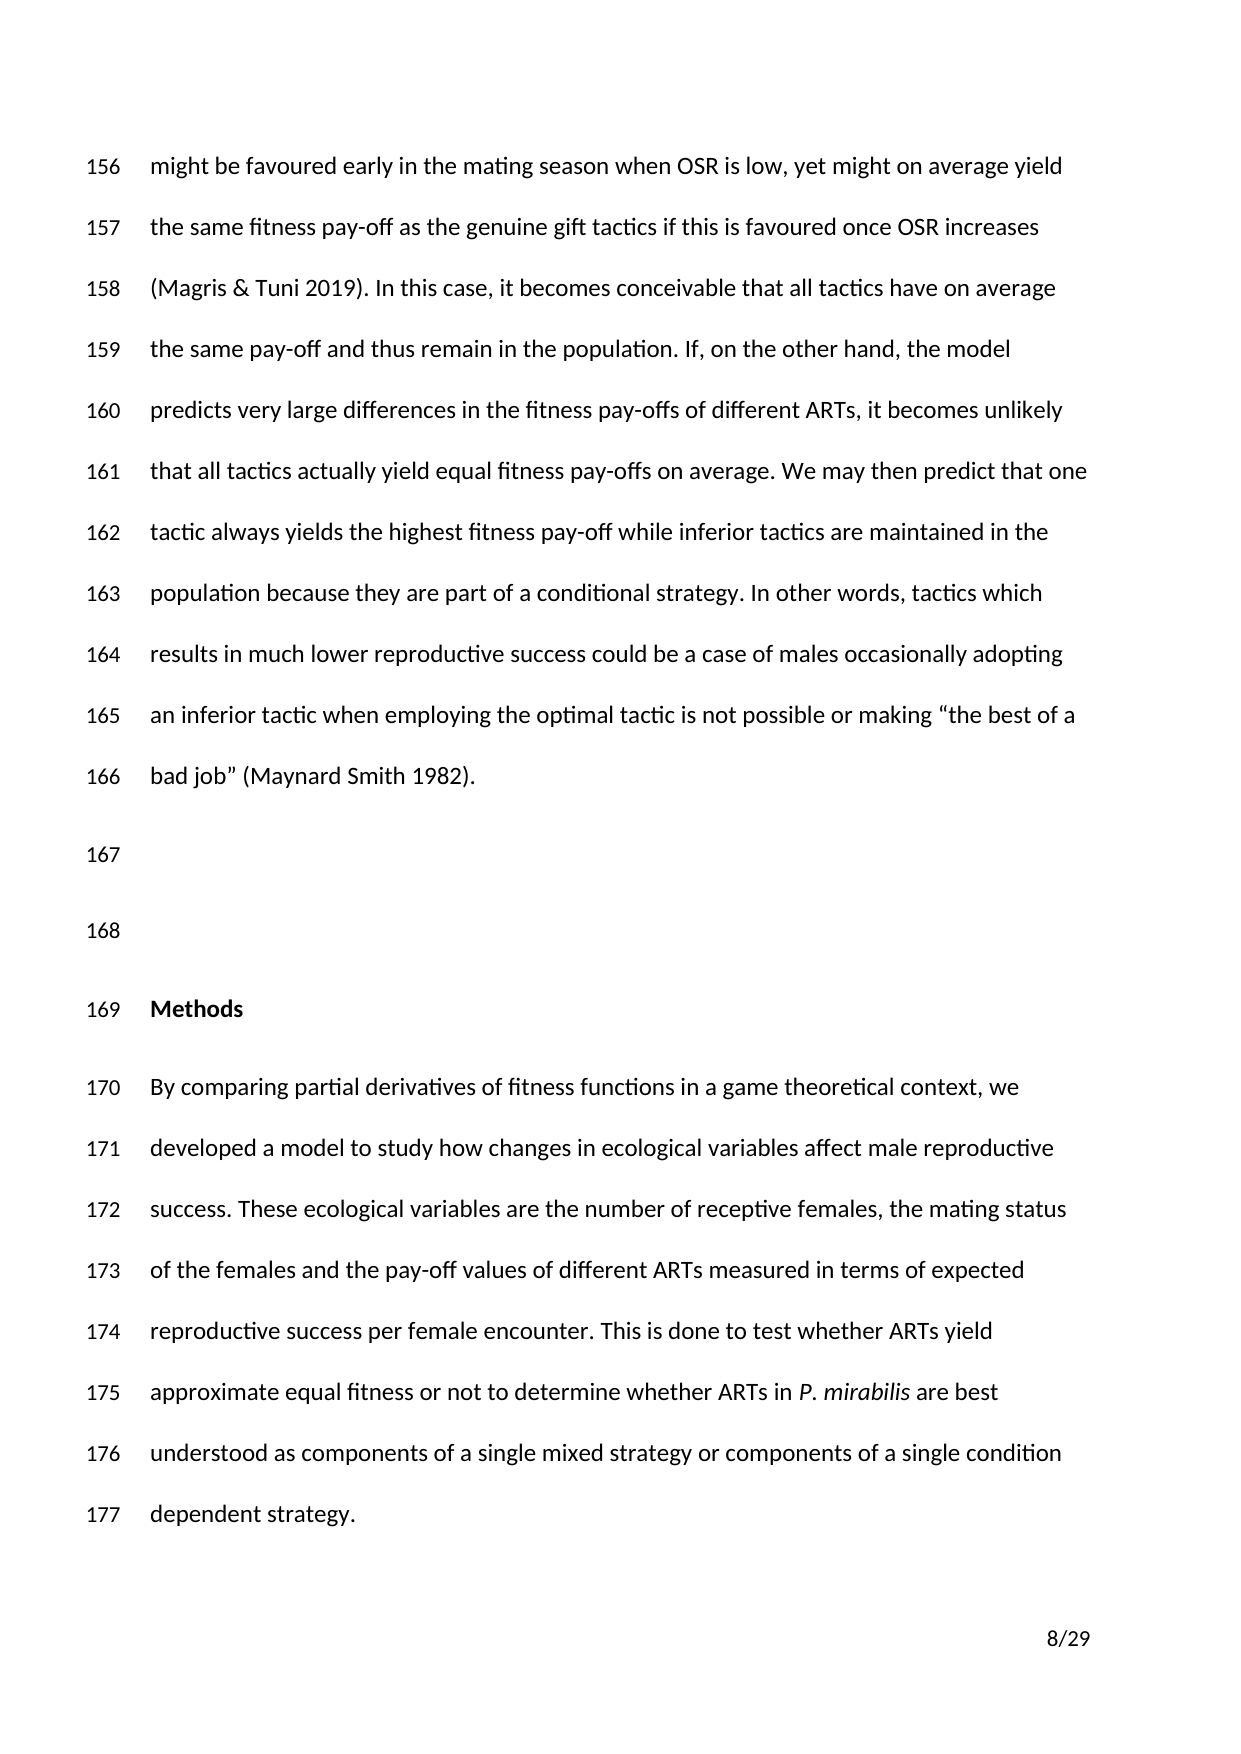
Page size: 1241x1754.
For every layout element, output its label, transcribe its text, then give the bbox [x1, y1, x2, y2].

text By comparing partial derivatives of fitness functions in a game theoretical context, we developed a model to study how changes in ecological variables affect male reproductive success. These ecological variables are the number of receptive females, the mating status of the females and the pay-off values of different ARTs measured in terms of expected reproductive success per female encounter. This is done to test whether ARTs yield approximate equal fitness or not to determine whether ARTs in P. mirabilis are best understood as components of a single mixed strategy or components of a single condition dependent strategy. [150, 1071, 1090, 1529]
text Methods [150, 993, 1090, 1024]
text might be favoured early in the mating season when OSR is low, yet might on average yield the same fitness pay-off as the genuine gift tactics if this is favoured once OSR increases (Magris & Tuni 2019). In this case, it becomes conceivable that all tactics have on average the same pay-off and thus remain in the population. If, on the other hand, the model predicts very large differences in the fitness pay-offs of different ARTs, it becomes unlikely that all tactics actually yield equal fitness pay-offs on average. We may then predict that one tactic always yields the highest fitness pay-off while inferior tactics are maintained in the population because they are part of a conditional strategy. In other words, tactics which results in much lower reproductive success could be a case of males occasionally adopting an inferior tactic when employing the optimal tactic is not possible or making “the best of a bad job” (Maynard Smith 1982). [150, 150, 1090, 791]
